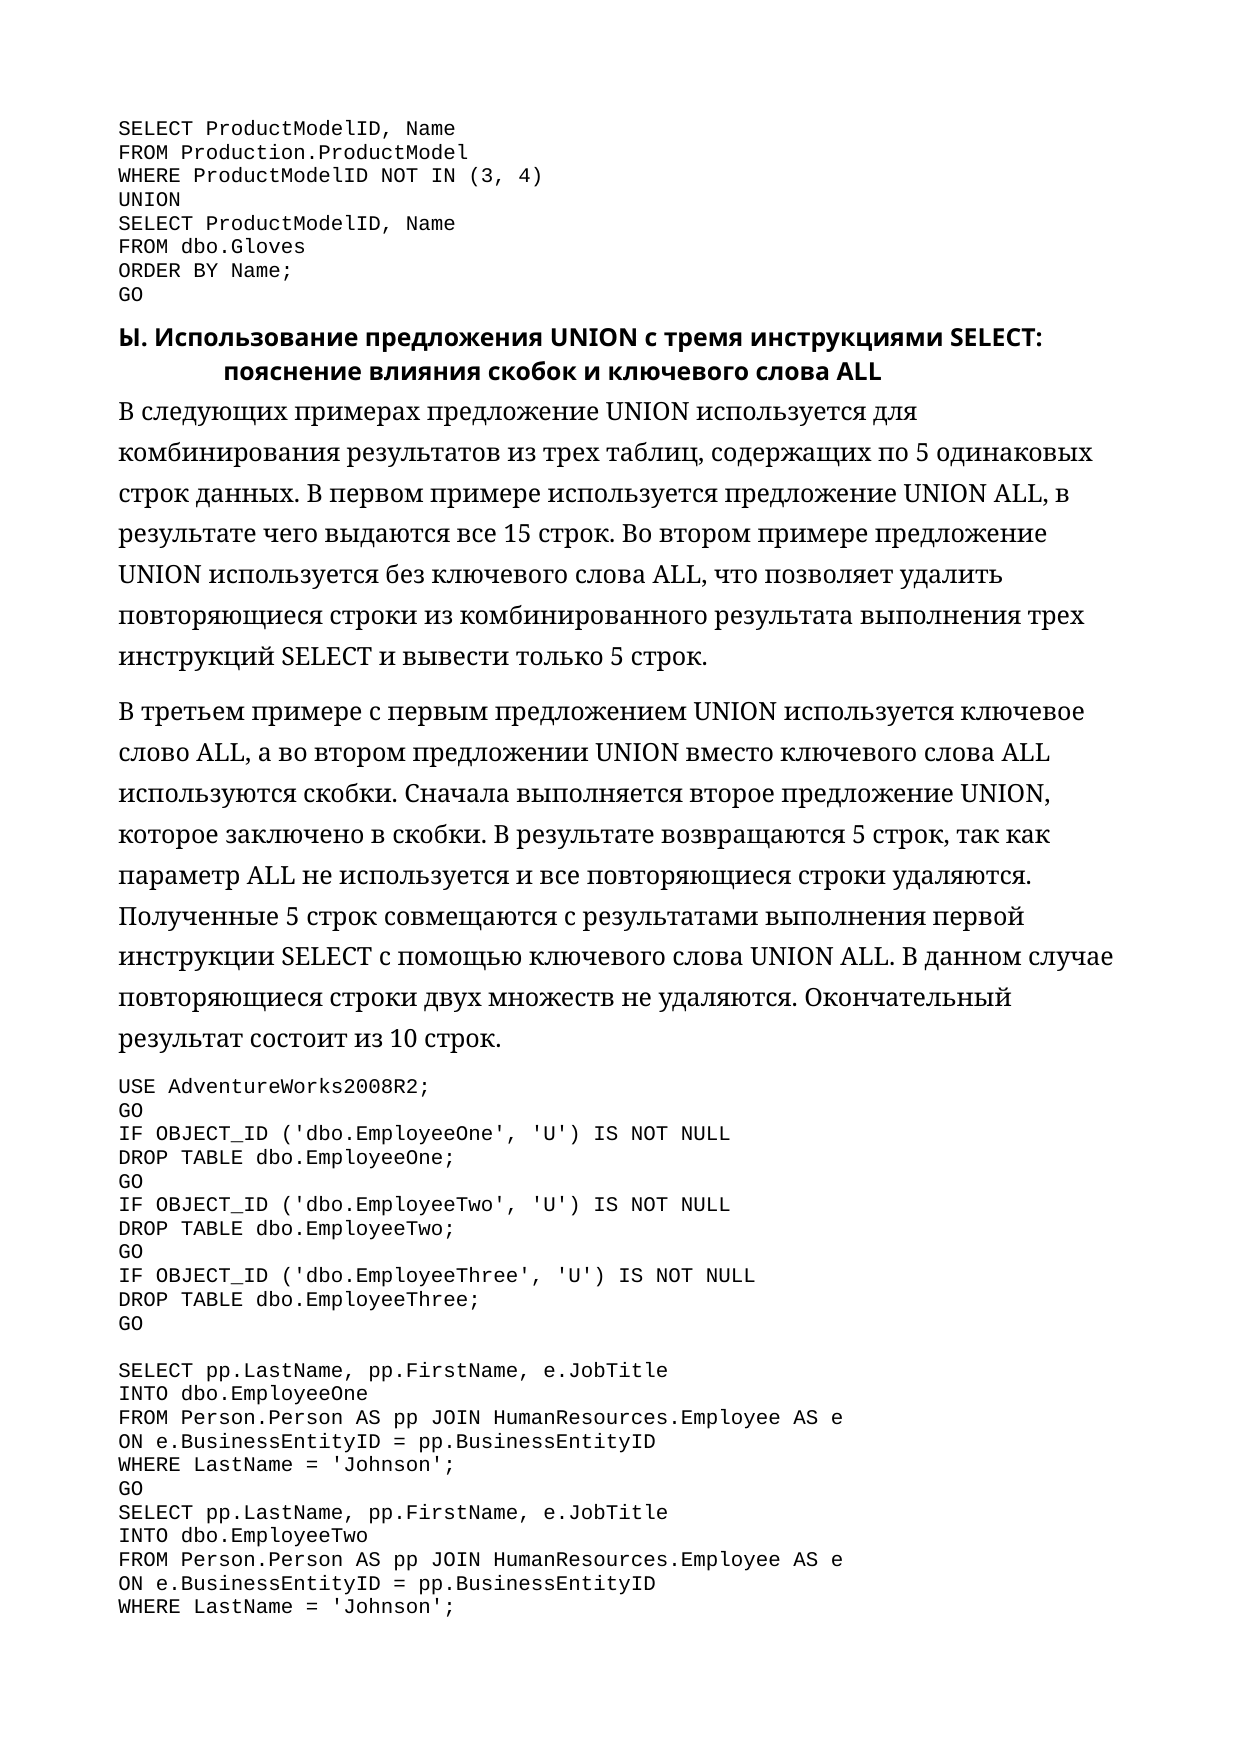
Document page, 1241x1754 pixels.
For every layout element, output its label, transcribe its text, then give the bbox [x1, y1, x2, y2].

text В следующих примерах предложение UNION используется для комбинирования результатов из трех таблиц, содержащих по 5 одинаковых строк данных. В первом примере используется предложение UNION ALL, в результате чего выдаются все 15 строк. Во втором примере предложение UNION используется без ключевого слова ALL, что позволяет удалить повторяющиеся строки из комбинированного результата выполнения трех инструкций SELECT и вывести только 5 строк. [118, 393, 1122, 673]
text IF OBJECT_ID ('dbo.EmployeeThree', 'U') IS NOT NULL [118, 1265, 1122, 1289]
text IF OBJECT_ID ('dbo.EmployeeTwo', 'U') IS NOT NULL [118, 1194, 1122, 1218]
text INTO dbo.EmployeeTwo [118, 1525, 1122, 1549]
text FROM Person.Person AS pp JOIN HumanResources.Employee AS e [118, 1407, 1122, 1431]
text SELECT ProductModelID, Name [118, 118, 1122, 142]
text GO [118, 1312, 1122, 1336]
text GO [118, 1478, 1122, 1502]
text USE AdventureWorks2008R2; [118, 1076, 1122, 1100]
text WHERE ProductModelID NOT IN (3, 4) [118, 165, 1122, 189]
subtitle Ы. Использование предложения UNION с тремя инструкциями SELECT: пояснение влияния скобок и ключевого слова ALL [118, 320, 1122, 387]
text GO [118, 284, 1122, 307]
text SELECT pp.LastName, pp.FirstName, e.JobTitle [118, 1360, 1122, 1383]
text FROM Person.Person AS pp JOIN HumanResources.Employee AS e [118, 1549, 1122, 1573]
text IF OBJECT_ID ('dbo.EmployeeOne', 'U') IS NOT NULL [118, 1123, 1122, 1147]
text FROM dbo.Gloves [118, 236, 1122, 260]
text INTO dbo.EmployeeOne [118, 1383, 1122, 1407]
text ON e.BusinessEntityID = pp.BusinessEntityID [118, 1431, 1122, 1454]
text DROP TABLE dbo.EmployeeTwo; [118, 1218, 1122, 1242]
text ON e.BusinessEntityID = pp.BusinessEntityID [118, 1573, 1122, 1596]
text SELECT ProductModelID, Name [118, 213, 1122, 236]
text DROP TABLE dbo.EmployeeThree; [118, 1289, 1122, 1312]
text FROM Production.ProductModel [118, 142, 1122, 165]
text GO [118, 1171, 1122, 1194]
text WHERE LastName = 'Johnson'; [118, 1454, 1122, 1478]
text DROP TABLE dbo.EmployeeOne; [118, 1147, 1122, 1171]
text GO [118, 1242, 1122, 1265]
text UNION [118, 189, 1122, 213]
text В третьем примере с первым предложением UNION используется ключевое слово ALL, а во втором предложении UNION вместо ключевого слова ALL используются скобки. Сначала выполняется второе предложение UNION, которое заключено в скобки. В результате возвращаются 5 строк, так как параметр ALL не используется и все повторяющиеся строки удаляются. Полученные 5 строк совмещаются с результатами выполнения первой инструкции SELECT с помощью ключевого слова UNION ALL. В данном случае повторяющиеся строки двух множеств не удаляются. Окончательный результат состоит из 10 строк. [118, 694, 1122, 1055]
text WHERE LastName = 'Johnson'; [118, 1596, 1122, 1620]
text GO [118, 1100, 1122, 1123]
text SELECT pp.LastName, pp.FirstName, e.JobTitle [118, 1502, 1122, 1525]
text ORDER BY Name; [118, 260, 1122, 284]
